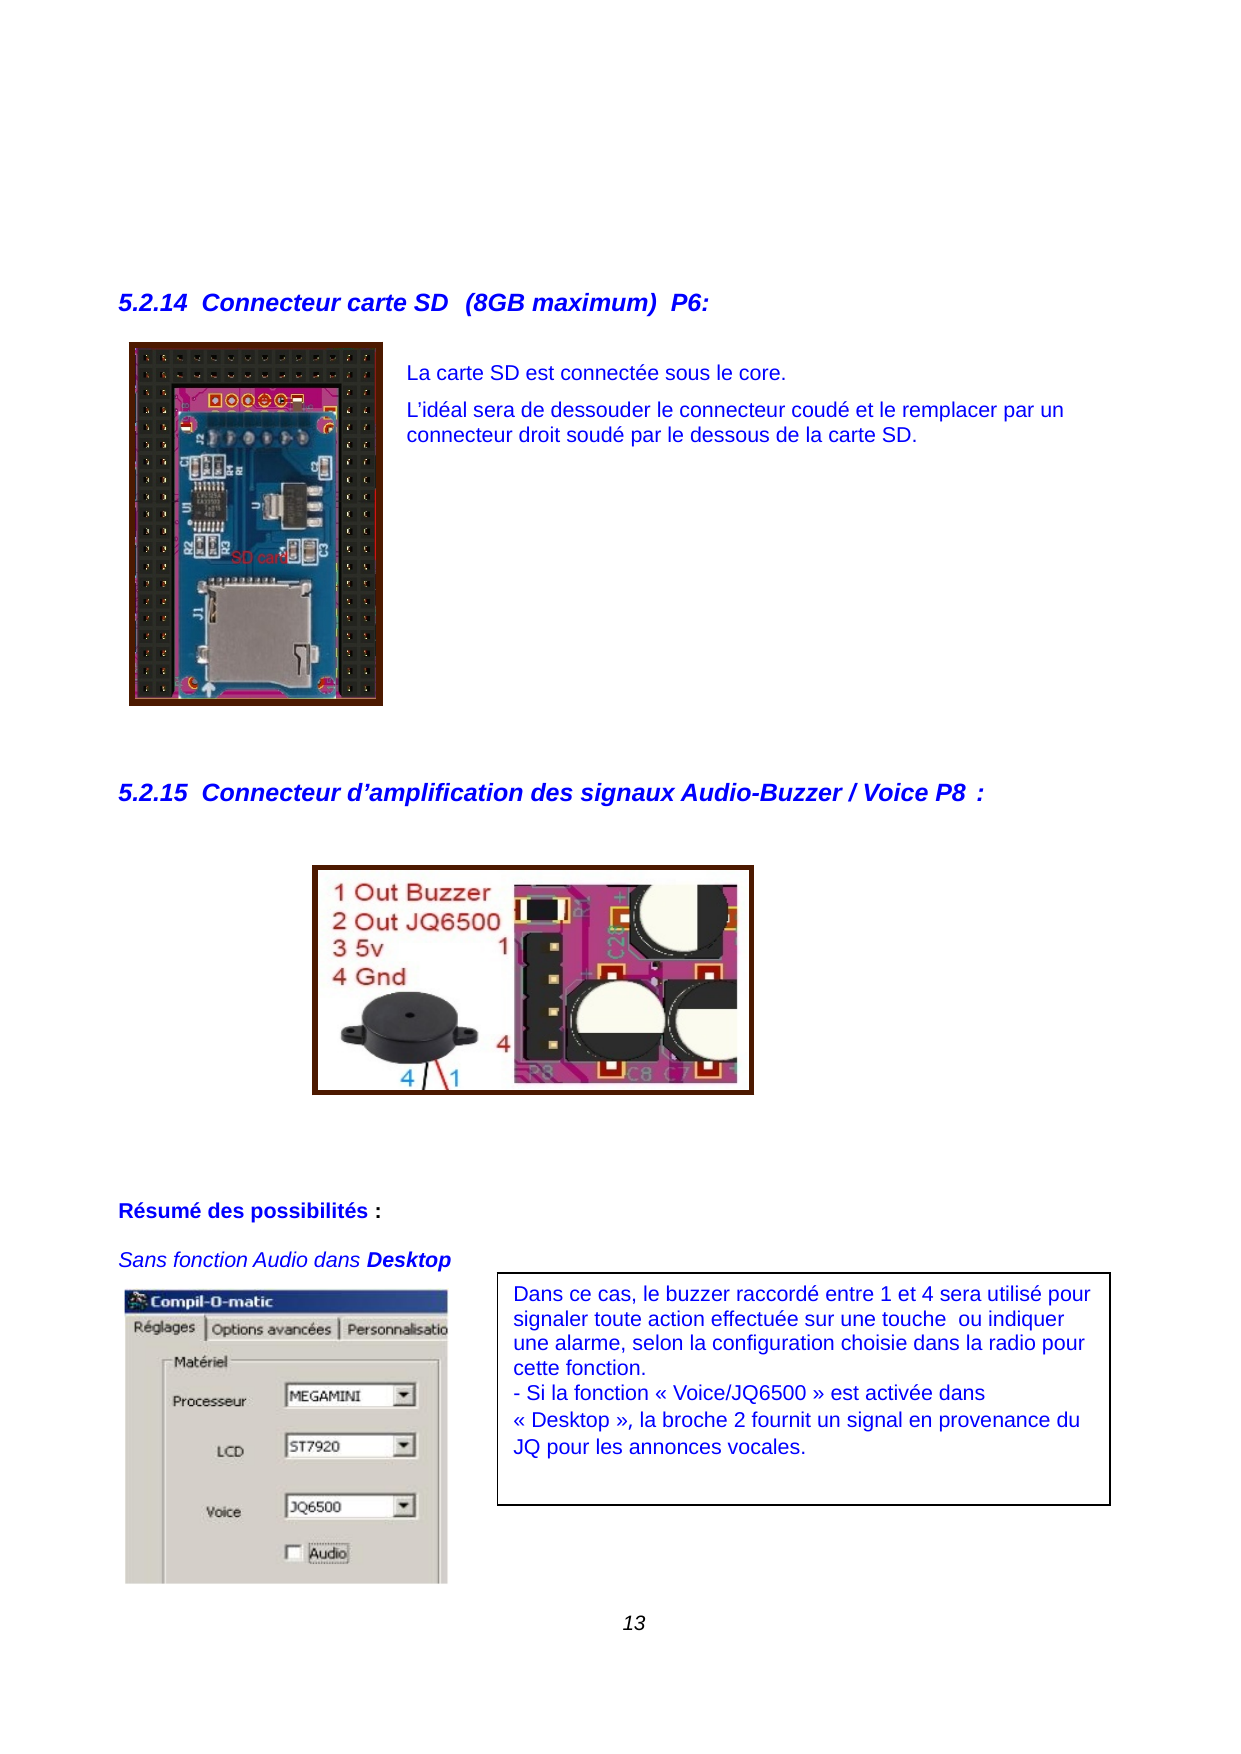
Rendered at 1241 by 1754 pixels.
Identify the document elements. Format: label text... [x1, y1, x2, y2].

text Dans ce cas, le buzzer raccordé entre 1 et 4 sera utilisé pour signaler toute action effectuée sur une touche ou indiquer une alarme, selon la configuration choisie dans la radio pour cette fonction. [513, 1281, 1094, 1380]
subtitle 5.2.15 Connecteur d’amplification des signaux Audio-Buzzer / Voice P8 : [118, 778, 1122, 807]
subtitle 5.2.14 Connecteur carte SD (8GB maximum) P6: [118, 287, 1122, 316]
text Résumé des possibilités : [118, 1198, 1122, 1223]
text La carte SD est connectée sous le core. [383, 360, 1122, 384]
text L’idéal sera de dessouder le connecteur coudé et le remplacer par un connecteur droit soudé par le dessous de la carte SD. [383, 397, 1122, 446]
text - Si la fonction « Voice/JQ6500 » est activée dans « Desktop », la broche 2 fournit un signal en provenance du JQ pour les annonces vocales. [513, 1380, 1094, 1458]
picture [124, 1288, 449, 1585]
picture [135, 349, 376, 699]
picture [318, 870, 749, 1090]
text Sans fonction Audio dans Desktop [118, 1247, 1122, 1272]
